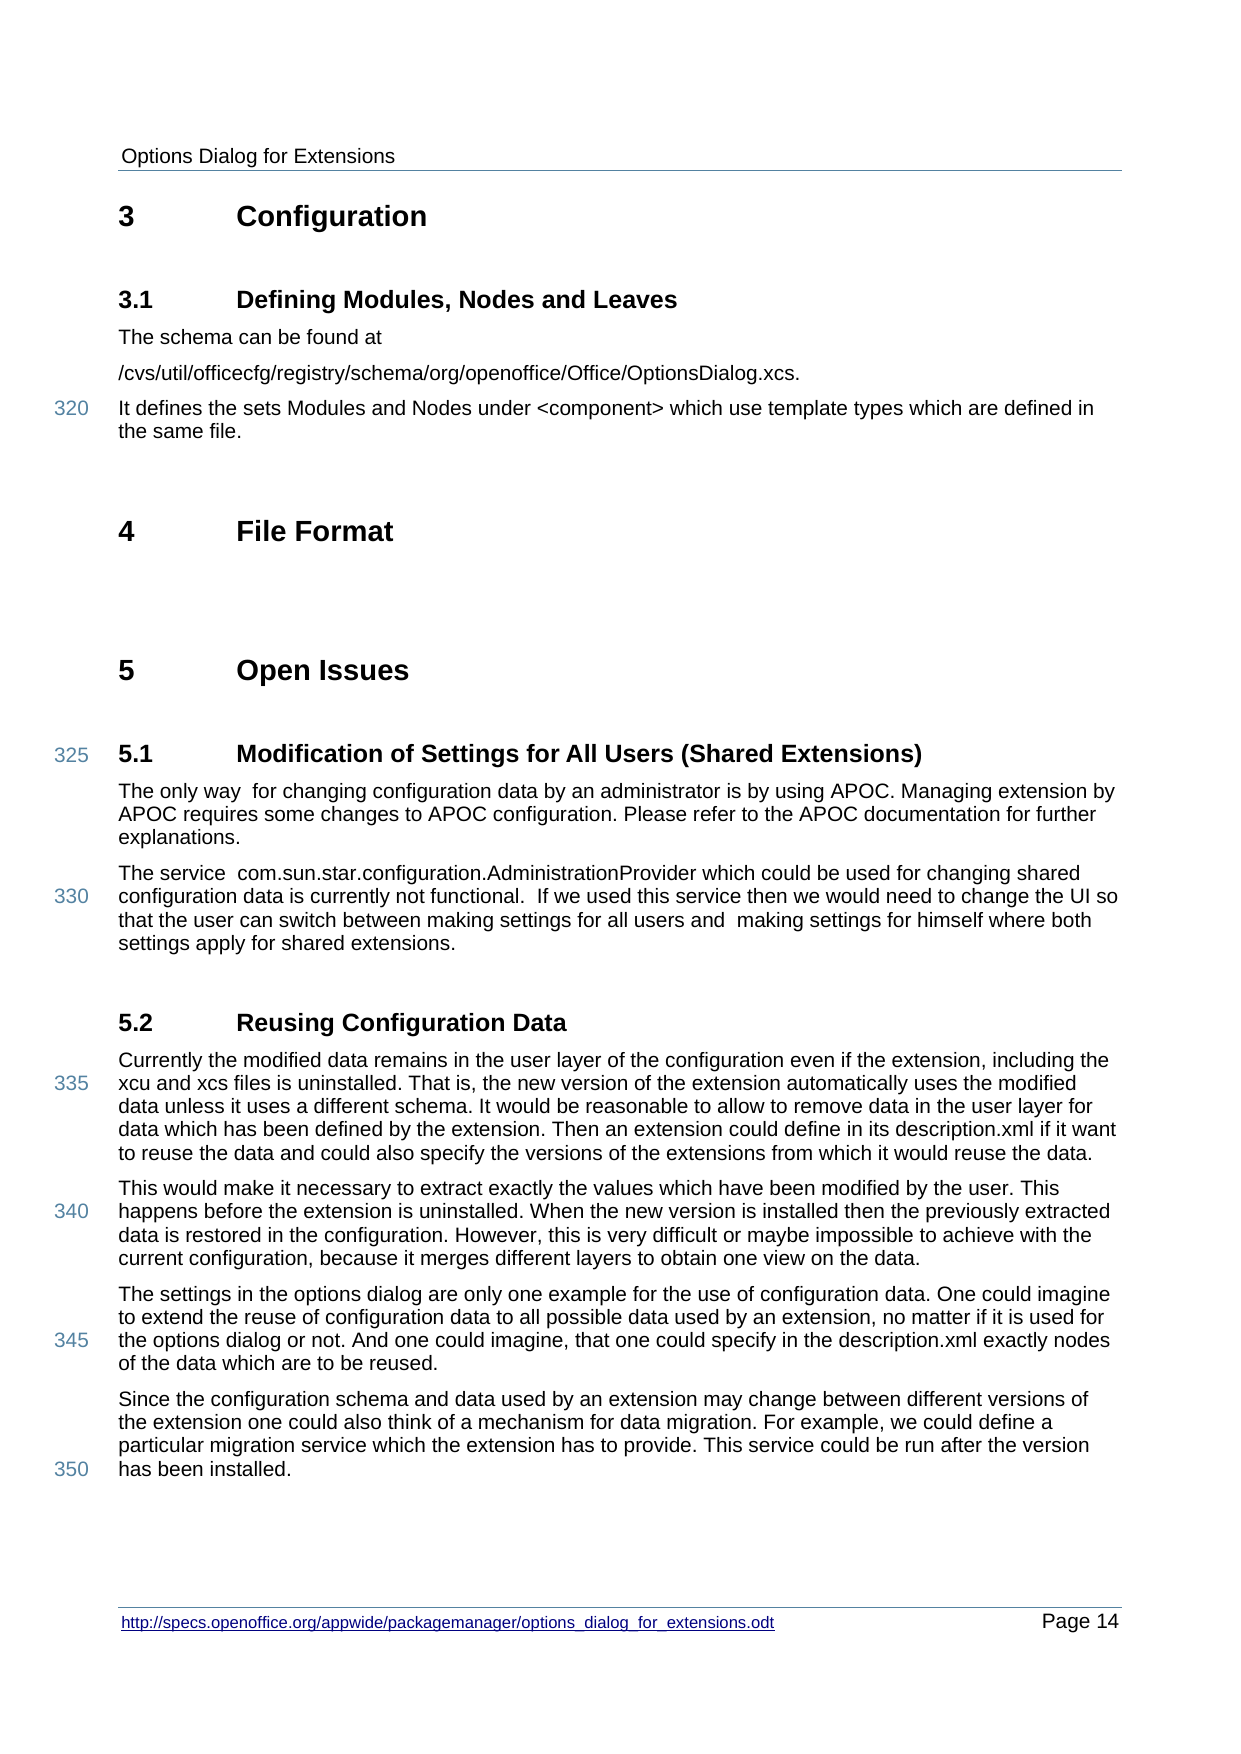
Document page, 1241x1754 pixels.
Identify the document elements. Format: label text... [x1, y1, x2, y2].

text The settings in the options dialog are only one example for the use of configuration data. One could imagine to extend the reuse of configuration data to all possible data used by an extension, no matter if it is used for the options dialog or not. And one could imagine, that one could specify in the description.xml exactly nodes of the data which are to be reused. [118, 1282, 1122, 1375]
text It defines the sets Modules and Nodes under <component> which use template types which are defined in the same file. [118, 397, 1122, 443]
subtitle Reusing Configuration Data [118, 1008, 1122, 1036]
text This would make it necessary to extract exactly the values which have been modified by the user. This happens before the extension is uninstalled. When the new version is installed then the previously extracted data is restored in the configuration. However, this is very difficult or maybe impossible to achieve with the current configuration, because it merges different layers to obtain one view on the data. [118, 1177, 1122, 1270]
text The schema can be found at [118, 325, 1122, 349]
text The only way for changing configuration data by an administrator is by using APOC. Managing extension by APOC requires some changes to APOC configuration. Please refer to the APOC documentation for further explanations. [118, 779, 1122, 849]
subtitle File Format [118, 515, 1122, 547]
text The service com.sun.star.configuration.AdministrationProvider which could be used for changing shared configuration data is currently not functional. If we used this service then we would need to change the UI so that the user can switch between making settings for all users and making settings for himself where both settings apply for shared extensions. [118, 862, 1122, 954]
text /cvs/util/officecfg/registry/schema/org/openoffice/Office/OptionsDialog.xcs. [118, 361, 1122, 384]
text Currently the modified data remains in the user layer of the configuration even if the extension, including the xcu and xcs files is uninstalled. That is, the new version of the extension automatically uses the modified data unless it uses a different schema. It would be reasonable to allow to remove data in the user layer for data which has been defined by the extension. Then an extension could define in its description.xml if it want to reuse the data and could also specify the versions of the extensions from which it would reuse the data. [118, 1048, 1122, 1164]
subtitle Defining Modules, Nodes and Leaves [118, 286, 1122, 314]
subtitle Configuration [118, 200, 1122, 233]
text Since the configuration schema and data used by an extension may change between different versions of the extension one could also think of a mechanism for data migration. For example, we could define a particular migration service which the extension has to provide. This service could be run after the version has been installed. [118, 1388, 1122, 1481]
text <Start typing here ----- If this part is irrelevant state a reason for its absence!> [118, 559, 1122, 582]
subtitle Modification of Settings for All Users (Shared Extensions) [118, 740, 1122, 768]
subtitle Open Issues [118, 654, 1122, 687]
